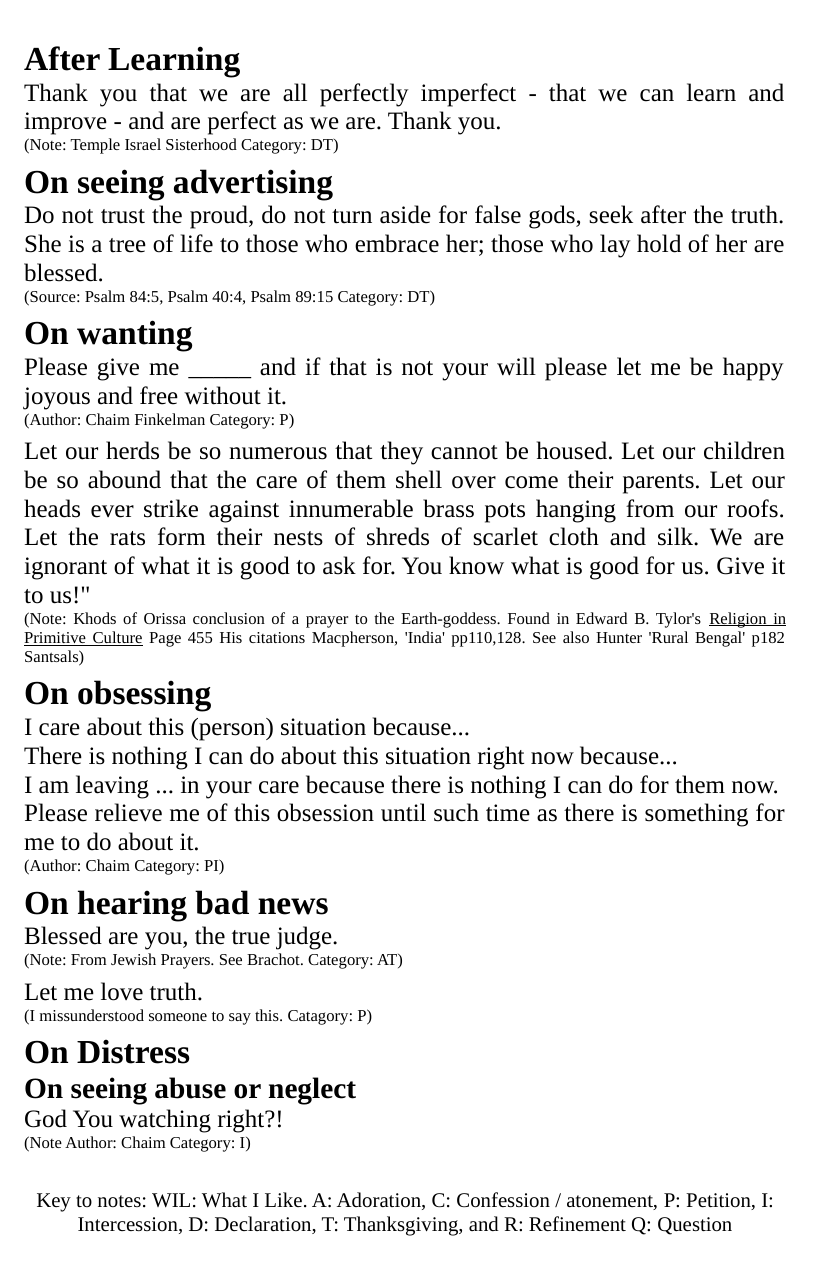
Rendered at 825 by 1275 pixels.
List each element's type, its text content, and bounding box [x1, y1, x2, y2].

text I am leaving ... in your care because there is nothing I can do for them now. [24, 770, 786, 798]
text Let me love truth. [24, 977, 786, 1006]
text (Author: Chaim Finkelman Category: P) [24, 409, 786, 429]
text I care about this (person) situation because... [24, 712, 786, 741]
text Blessed are you, the true judge. [24, 921, 786, 950]
text Let our herds be so numerous that they cannot be housed. Let our children be so abound that the care of them shell over come their parents. Let our heads ever strike against innumerable brass pots hanging from our roofs. Let the rats form their nests of shreds of scarlet cloth and silk. We are ignorant of what it is good to ask for. You know what is good for us. Give it to us!" [24, 436, 786, 609]
subtitle On wanting [24, 313, 786, 352]
text God You watching right?! [24, 1104, 786, 1133]
text (Source: Psalm 84:5, Psalm 40:4, Psalm 89:15 Category: DT) [24, 287, 786, 306]
text (Note: From Jewish Prayers. See Brachot. Category: AT) [24, 950, 786, 969]
text (Note: Temple Israel Sisterhood Category: DT) [24, 135, 786, 154]
text Do not trust the proud, do not turn aside for false gods, seek after the truth. She is a tree of life to those who embrace her; those who lay hold of her are blessed. [24, 200, 786, 287]
subtitle On seeing abuse or neglect [24, 1071, 786, 1104]
text (Note: Khods of Orissa conclusion of a prayer to the Earth-goddess. Found in Edward B. Tylor's Religion in Primitive Culture Page 455 His citations Macpherson, 'India' pp110,128. See also Hunter 'Rural Bengal' p182 Santsals) [24, 609, 786, 666]
subtitle On obsessing [24, 674, 786, 712]
text Please relieve me of this obsession until such time as there is something for me to do about it. [24, 798, 786, 856]
text (I missunderstood someone to say this. Catagory: P) [24, 1006, 786, 1025]
subtitle On Distress [24, 1032, 786, 1071]
subtitle On hearing bad news [24, 883, 786, 921]
text (Note Author: Chaim Category: I) [24, 1133, 786, 1152]
text There is nothing I can do about this situation right now because... [24, 741, 786, 770]
text Please give me _____ and if that is not your will please let me be happy joyous and free without it. [24, 352, 786, 409]
text (Author: Chaim Category: PI) [24, 856, 786, 875]
subtitle On seeing advertising [24, 162, 786, 200]
text Thank you that we are all perfectly imperfect - that we can learn and improve - and are perfect as we are. Thank you. [24, 78, 786, 135]
subtitle After Learning [24, 39, 786, 78]
